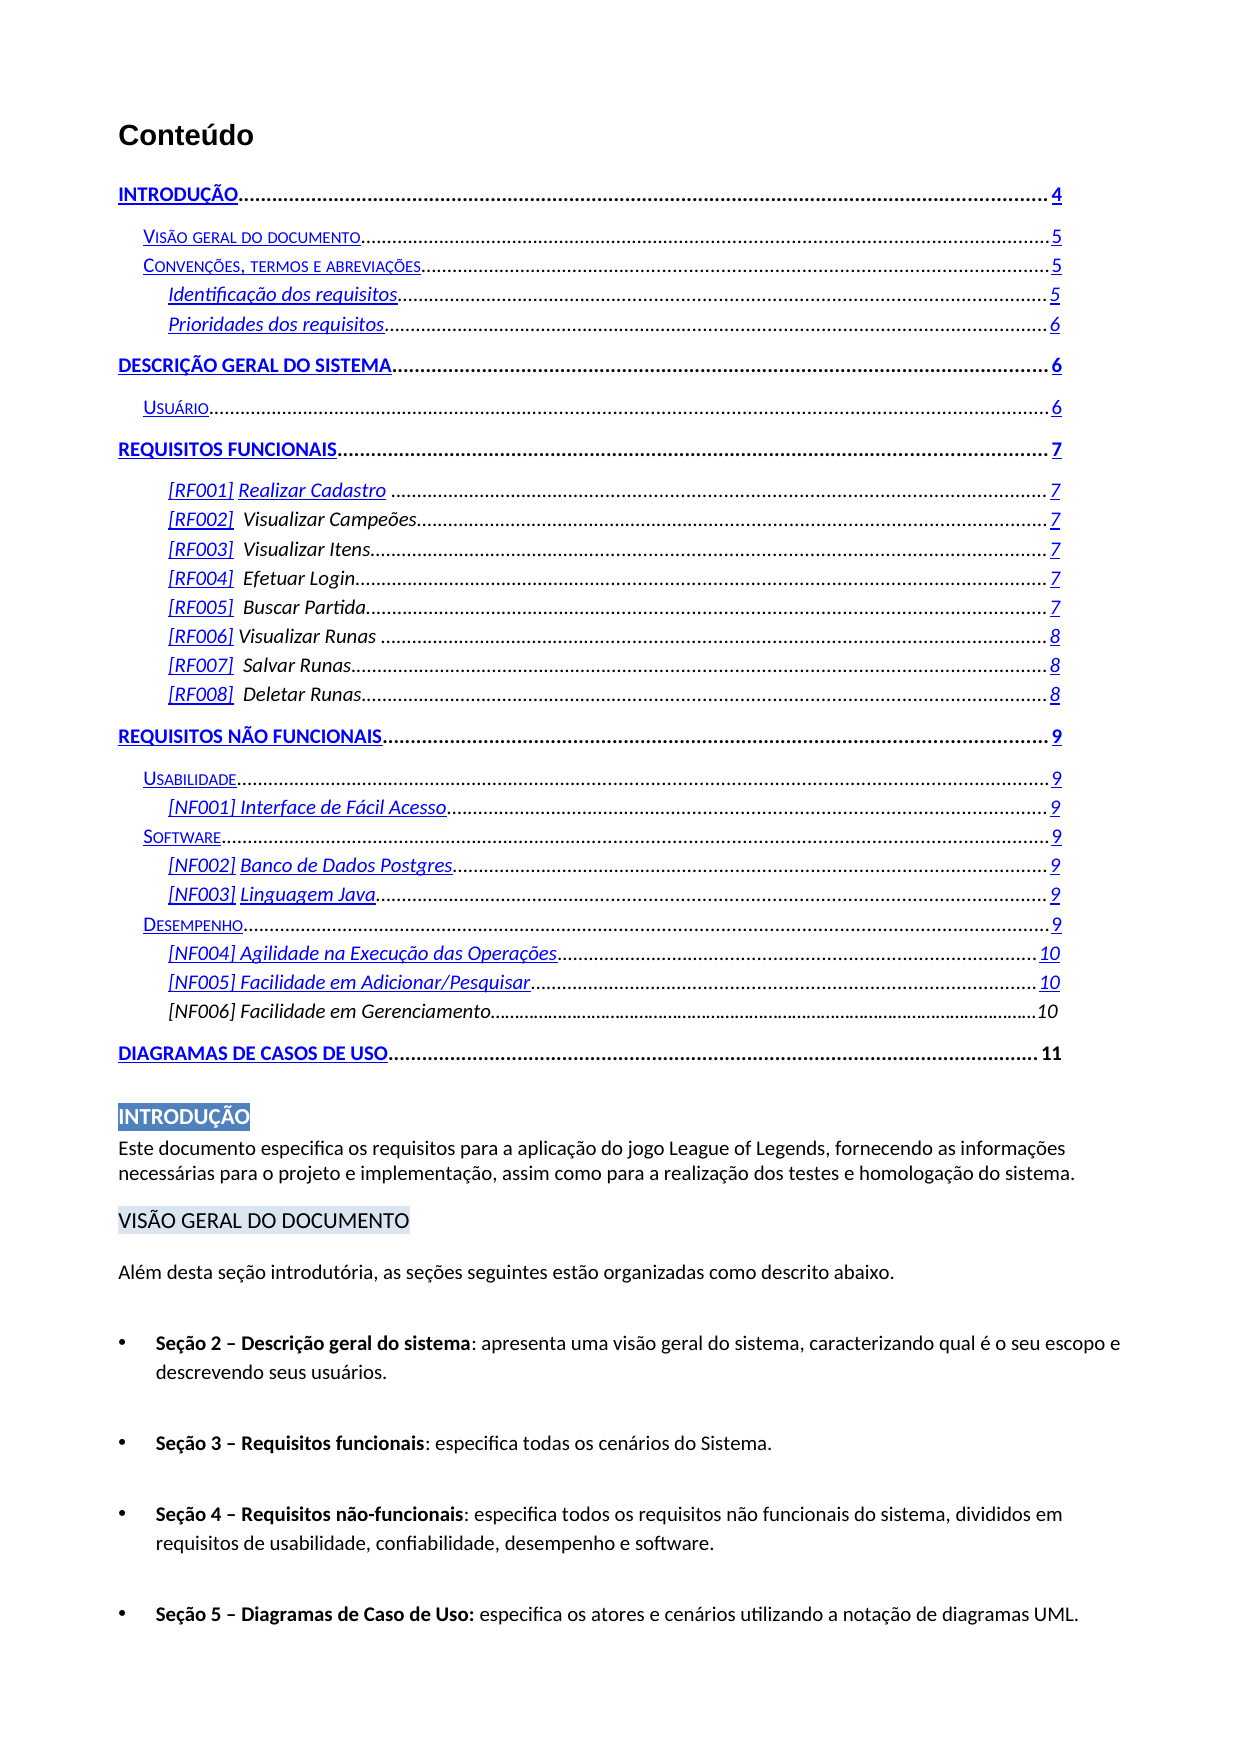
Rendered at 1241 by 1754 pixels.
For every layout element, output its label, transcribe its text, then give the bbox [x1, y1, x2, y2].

text [NF005] Facilidade em Adicionar/Pesquisar 10 [168, 969, 1122, 994]
text Software 9 [143, 823, 1122, 849]
text Conteúdo [118, 118, 1122, 152]
text Usabilidade 9 [143, 765, 1122, 790]
text Requisitos funcionais 7 [118, 436, 1122, 461]
text [RF002] Visualizar Campeões 7 [168, 507, 1122, 532]
text Identificação dos requisitos 5 [168, 282, 1122, 307]
text Este documento especifica os requisitos para a aplicação do jogo League of Legends, fornecendo as informações necessárias para o projeto e implementação, assim como para a realização dos testes e homologação do sistema. [118, 1135, 1122, 1186]
text [RF006] Visualizar Runas 8 [168, 623, 1122, 649]
text [RF004] Efetuar Login. 7 [168, 565, 1122, 590]
text Usuário 6 [143, 394, 1122, 419]
text Introdução 4 [118, 182, 1122, 207]
text [NF002] Banco de Dados Postgres 9 [168, 852, 1122, 878]
text [RF001] Realizar Cadastro 7 [168, 477, 1122, 503]
text [RF008] Deletar Runas. 8 [168, 682, 1122, 707]
text Visão geral do documento 5 [143, 223, 1122, 249]
text Prioridades dos requisitos 6 [168, 311, 1122, 336]
text Desempenho 9 [143, 911, 1122, 936]
text [RF005] Buscar Partida. 7 [168, 594, 1122, 619]
text [NF001] Interface de Fácil Acesso 9 [168, 794, 1122, 819]
text Descrição geral do sistema 6 [118, 352, 1122, 378]
text [NF003] Linguagem Java 9 [168, 882, 1122, 907]
text Convenções, termos e abreviações 5 [143, 252, 1122, 278]
list Seção 3 – Requisitos funcionais: especifica todas os cenários do Sistema. [118, 1430, 1122, 1456]
text Requisitos não funcionais 9 [118, 723, 1122, 749]
list Seção 2 – Descrição geral do sistema: apresenta uma visão geral do sistema, caracterizando qual é o seu escopo e descrevendo seus usuários. [118, 1330, 1122, 1385]
list Seção 5 – Diagramas de Caso de Uso: especifica os atores e cenários utilizando a notação de diagramas UML. [118, 1601, 1122, 1626]
list Seção 4 – Requisitos não-funcionais: especifica todos os requisitos não funcionais do sistema, divididos em requisitos de usabilidade, confiabilidade, desempenho e software. [118, 1501, 1122, 1556]
text Introdução [118, 1102, 1122, 1131]
text Além desta seção introdutória, as seções seguintes estão organizadas como descrito abaixo. [118, 1259, 1122, 1285]
text Visão geral do documento [118, 1206, 1122, 1234]
text Diagramas de casos de uso 11 [118, 1040, 1122, 1065]
text [RF003] Visualizar Itens. 7 [168, 536, 1122, 561]
text [NF004] Agilidade na Execução das Operações 10 [168, 940, 1122, 965]
text [NF006] Facilidade em Gerenciamento……………………………………………………………………………………………………10 [168, 998, 1122, 1024]
text [RF007] Salvar Runas. 8 [168, 652, 1122, 678]
